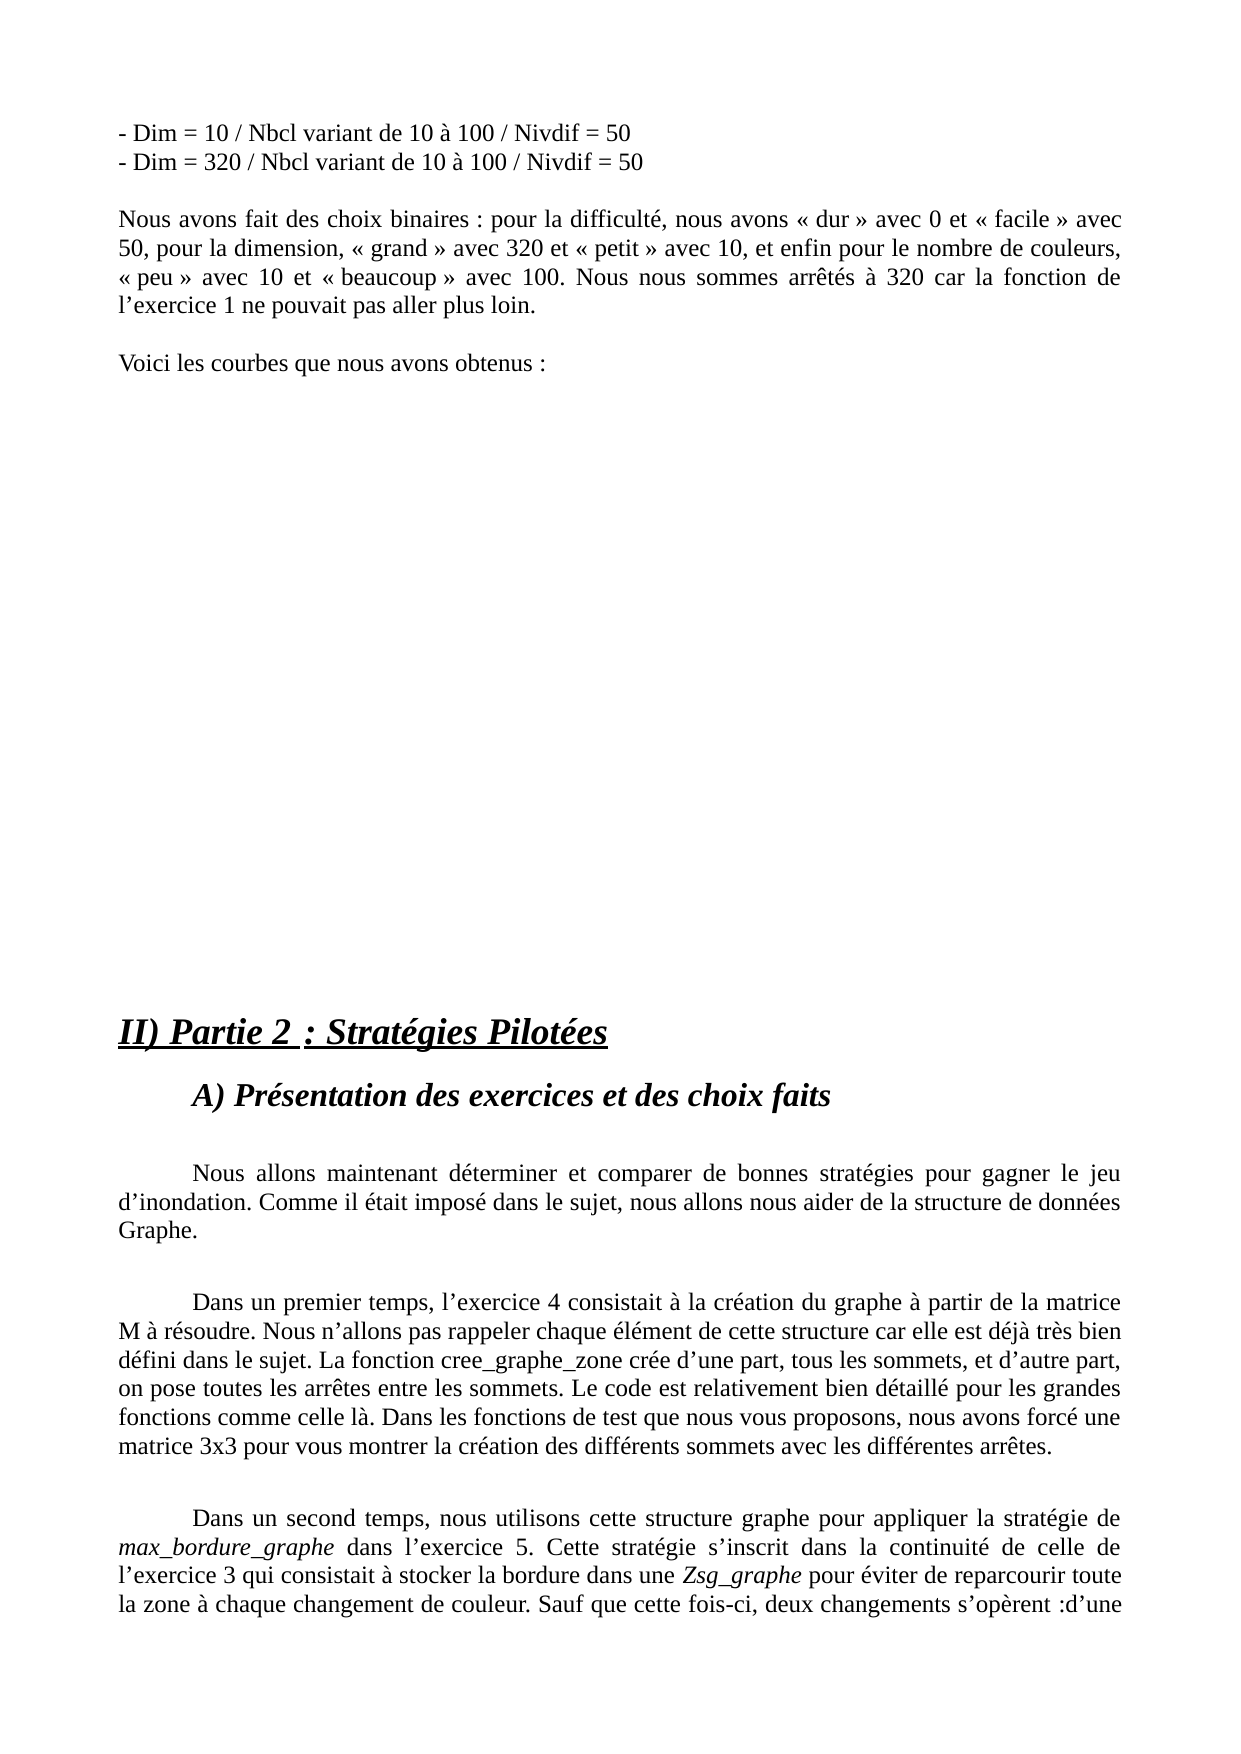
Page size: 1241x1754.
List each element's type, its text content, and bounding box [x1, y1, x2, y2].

text - Dim = 320 / Nbcl variant de 10 à 100 / Nivdif = 50 [118, 147, 1122, 176]
text Dans un second temps, nous utilisons cette structure graphe pour appliquer la stratégie de max_bordure_graphe dans l’exercice 5. Cette stratégie s’inscrit dans la continuité de celle de l’exercice 3 qui consistait à stocker la bordure dans une Zsg_graphe pour éviter de reparcourir toute la zone à chaque changement de couleur. Sauf que cette fois-ci, deux changements s’opèrent :d’une [118, 1503, 1122, 1618]
text A) Présentation des exercices et des choix faits [118, 1072, 1122, 1115]
text Nous avons fait des choix binaires : pour la difficulté, nous avons « dur » avec 0 et « facile » avec 50, pour la dimension, « grand » avec 320 et « petit » avec 10, et enfin pour le nombre de couleurs, « peu » avec 10 et « beaucoup » avec 100. Nous nous sommes arrêtés à 320 car la fonction de l’exercice 1 ne pouvait pas aller plus loin. [118, 204, 1122, 319]
text Dans un premier temps, l’exercice 4 consistait à la création du graphe à partir de la matrice M à résoudre. Nous n’allons pas rappeler chaque élément de cette structure car elle est déjà très bien défini dans le sujet. La fonction cree_graphe_zone crée d’une part, tous les sommets, et d’autre part, on pose toutes les arrêtes entre les sommets. Le code est relativement bien détaillé pour les grandes fonctions comme celle là. Dans les fonctions de test que nous vous proposons, nous avons forcé une matrice 3x3 pour vous montrer la création des différents sommets avec les différentes arrêtes. [118, 1287, 1122, 1460]
text II) Partie 2 : Stratégies Pilotées [118, 1009, 1122, 1052]
text Voici les courbes que nous avons obtenus : [118, 348, 1122, 377]
text - Dim = 10 / Nbcl variant de 10 à 100 / Nivdif = 50 [118, 118, 1122, 147]
text Nous allons maintenant déterminer et comparer de bonnes stratégies pour gagner le jeu d’inondation. Comme il était imposé dans le sujet, nous allons nous aider de la structure de données Graphe. [118, 1158, 1122, 1244]
